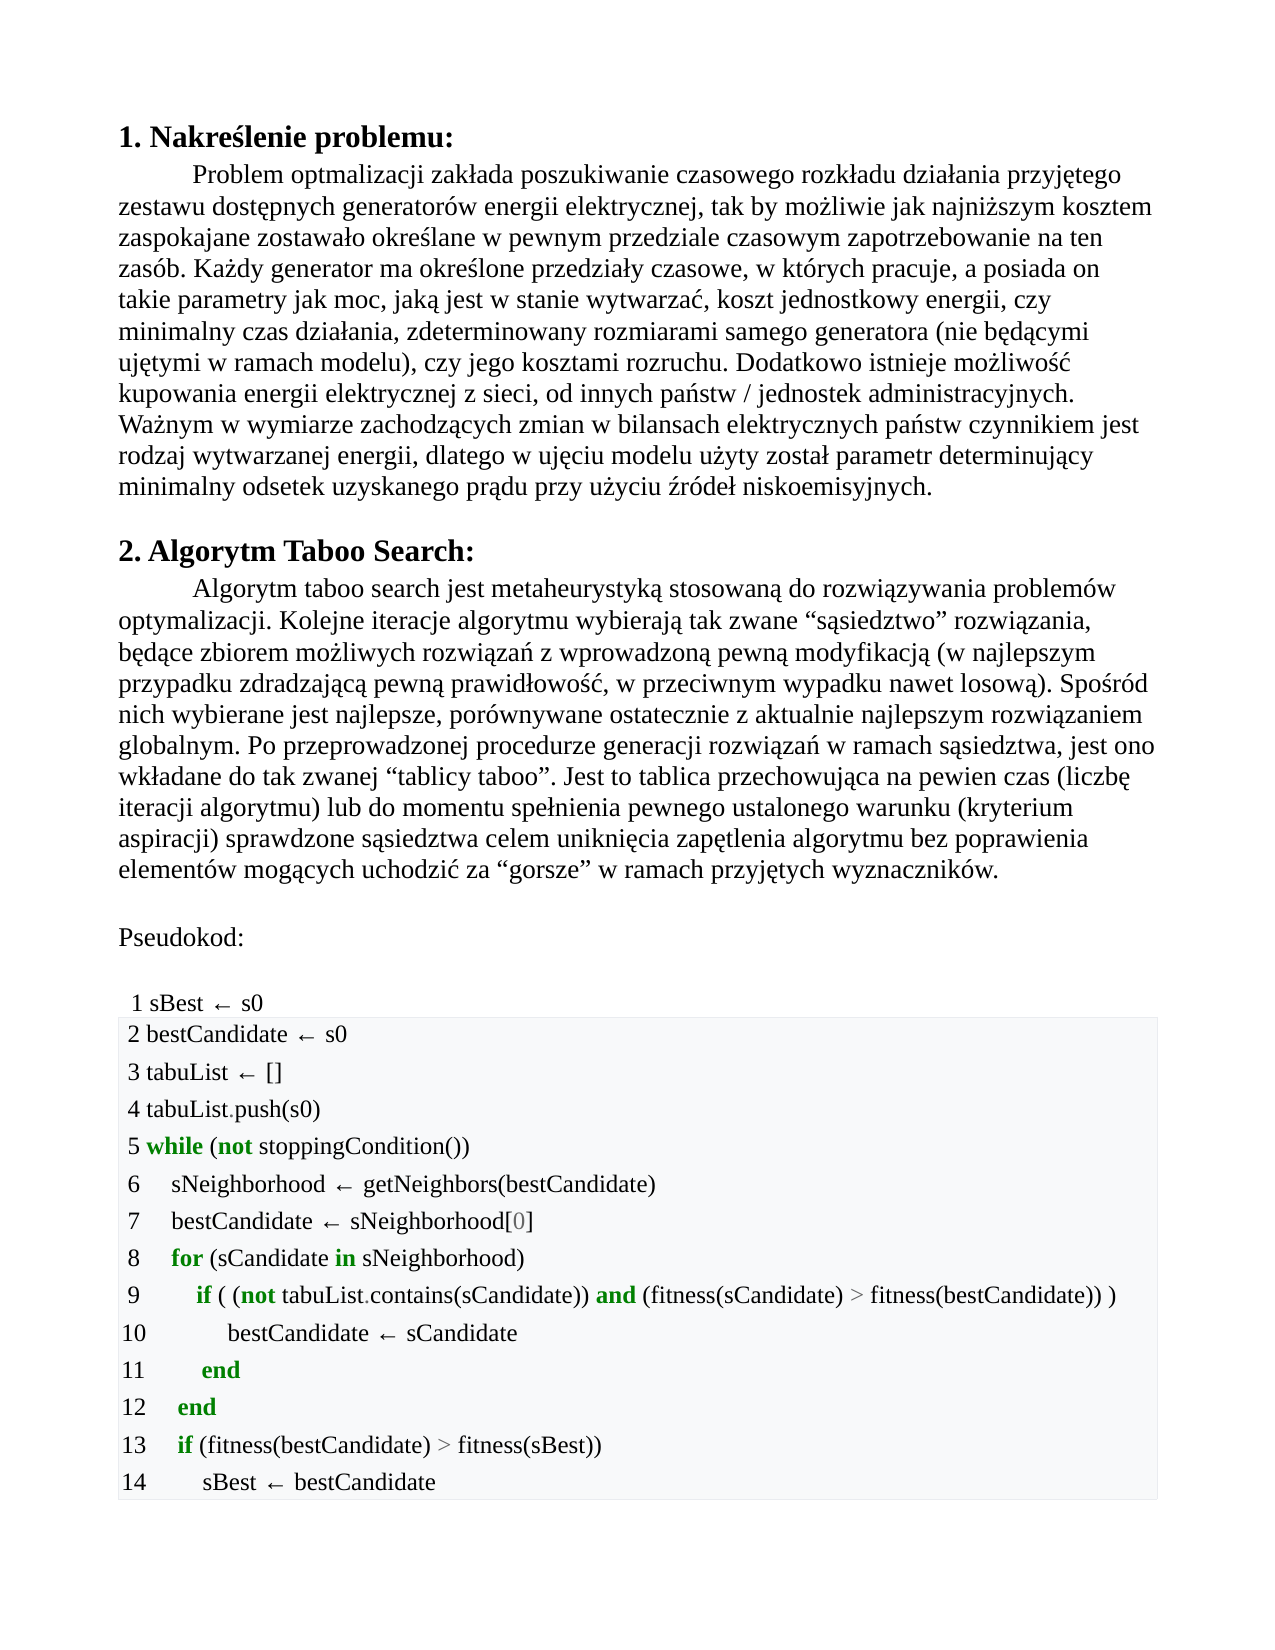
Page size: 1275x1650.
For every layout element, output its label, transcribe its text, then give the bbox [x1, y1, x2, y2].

text 2. Algorytm Taboo Search: [118, 533, 1157, 568]
text Problem optmalizacji zakłada poszukiwanie czasowego rozkładu działania przyjętego zestawu dostępnych generatorów energii elektrycznej, tak by możliwie jak najniższym kosztem zaspokajane zostawało określane w pewnym przedziale czasowym zapotrzebowanie na ten zasób. Każdy generator ma określone przedziały czasowe, w których pracuje, a posiada on takie parametry jak moc, jaką jest w stanie wytwarzać, koszt jednostkowy energii, czy minimalny czas działania, zdeterminowany rozmiarami samego generatora (nie będącymi ujętymi w ramach modelu), czy jego kosztami rozruchu. Dodatkowo istnieje możliwość kupowania energii elektrycznej z sieci, od innych państw / jednostek administracyjnych. Ważnym w wymiarze zachodzących zmian w bilansach elektrycznych państw czynnikiem jest rodzaj wytwarzanej energii, dlatego w ujęciu modelu użyty został parametr determinujący minimalny odsetek uzyskanego prądu przy użyciu źródeł niskoemisyjnych. [118, 154, 1157, 501]
text 1 sBest ← s0 [118, 988, 1157, 1017]
text 9 if ( (not tabuList.contains(sCandidate)) and (fitness(sCandidate) > fitness(bestCandidate)) ) [119, 1278, 1157, 1309]
text 7 bestCandidate ← sNeighborhood[0] [119, 1203, 1157, 1235]
text 12 end [119, 1389, 1157, 1421]
text 11 end [119, 1352, 1157, 1384]
text 8 for (sCandidate in sNeighborhood) [119, 1240, 1157, 1272]
text 13 if (fitness(bestCandidate) > fitness(sBest)) [119, 1427, 1157, 1458]
text 4 tabuList.push(s0) [119, 1091, 1157, 1123]
text 1. Nakreślenie problemu: [118, 118, 1157, 154]
text 3 tabuList ← [] [119, 1054, 1157, 1086]
text 14 sBest ← bestCandidate [119, 1464, 1157, 1499]
text Algorytm taboo search jest metaheurystyką stosowaną do rozwiązywania problemów optymalizacji. Kolejne iteracje algorytmu wybierają tak zwane “sąsiedztwo” rozwiązania, będące zbiorem możliwych rozwiązań z wprowadzoną pewną modyfikacją (w najlepszym przypadku zdradzającą pewną prawidłowość, w przeciwnym wypadku nawet losową). Spośród nich wybierane jest najlepsze, porównywane ostatecznie z aktualnie najlepszym rozwiązaniem globalnym. Po przeprowadzonej procedurze generacji rozwiązań w ramach sąsiedztwa, jest ono wkładane do tak zwanej “tablicy taboo”. Jest to tablica przechowująca na pewien czas (liczbę iteracji algorytmu) lub do momentu spełnienia pewnego ustalonego warunku (kryterium aspiracji) sprawdzone sąsiedztwa celem uniknięcia zapętlenia algorytmu bez poprawienia elementów mogących uchodzić za “gorsze” w ramach przyjętych wyznaczników. [118, 568, 1157, 885]
text 6 sNeighborhood ← getNeighbors(bestCandidate) [119, 1166, 1157, 1197]
text Pseudokod: [118, 921, 1157, 952]
text 10 bestCandidate ← sCandidate [119, 1315, 1157, 1347]
text 2 bestCandidate ← s0 [119, 1018, 1157, 1048]
text 5 while (not stoppingCondition()) [119, 1128, 1157, 1160]
